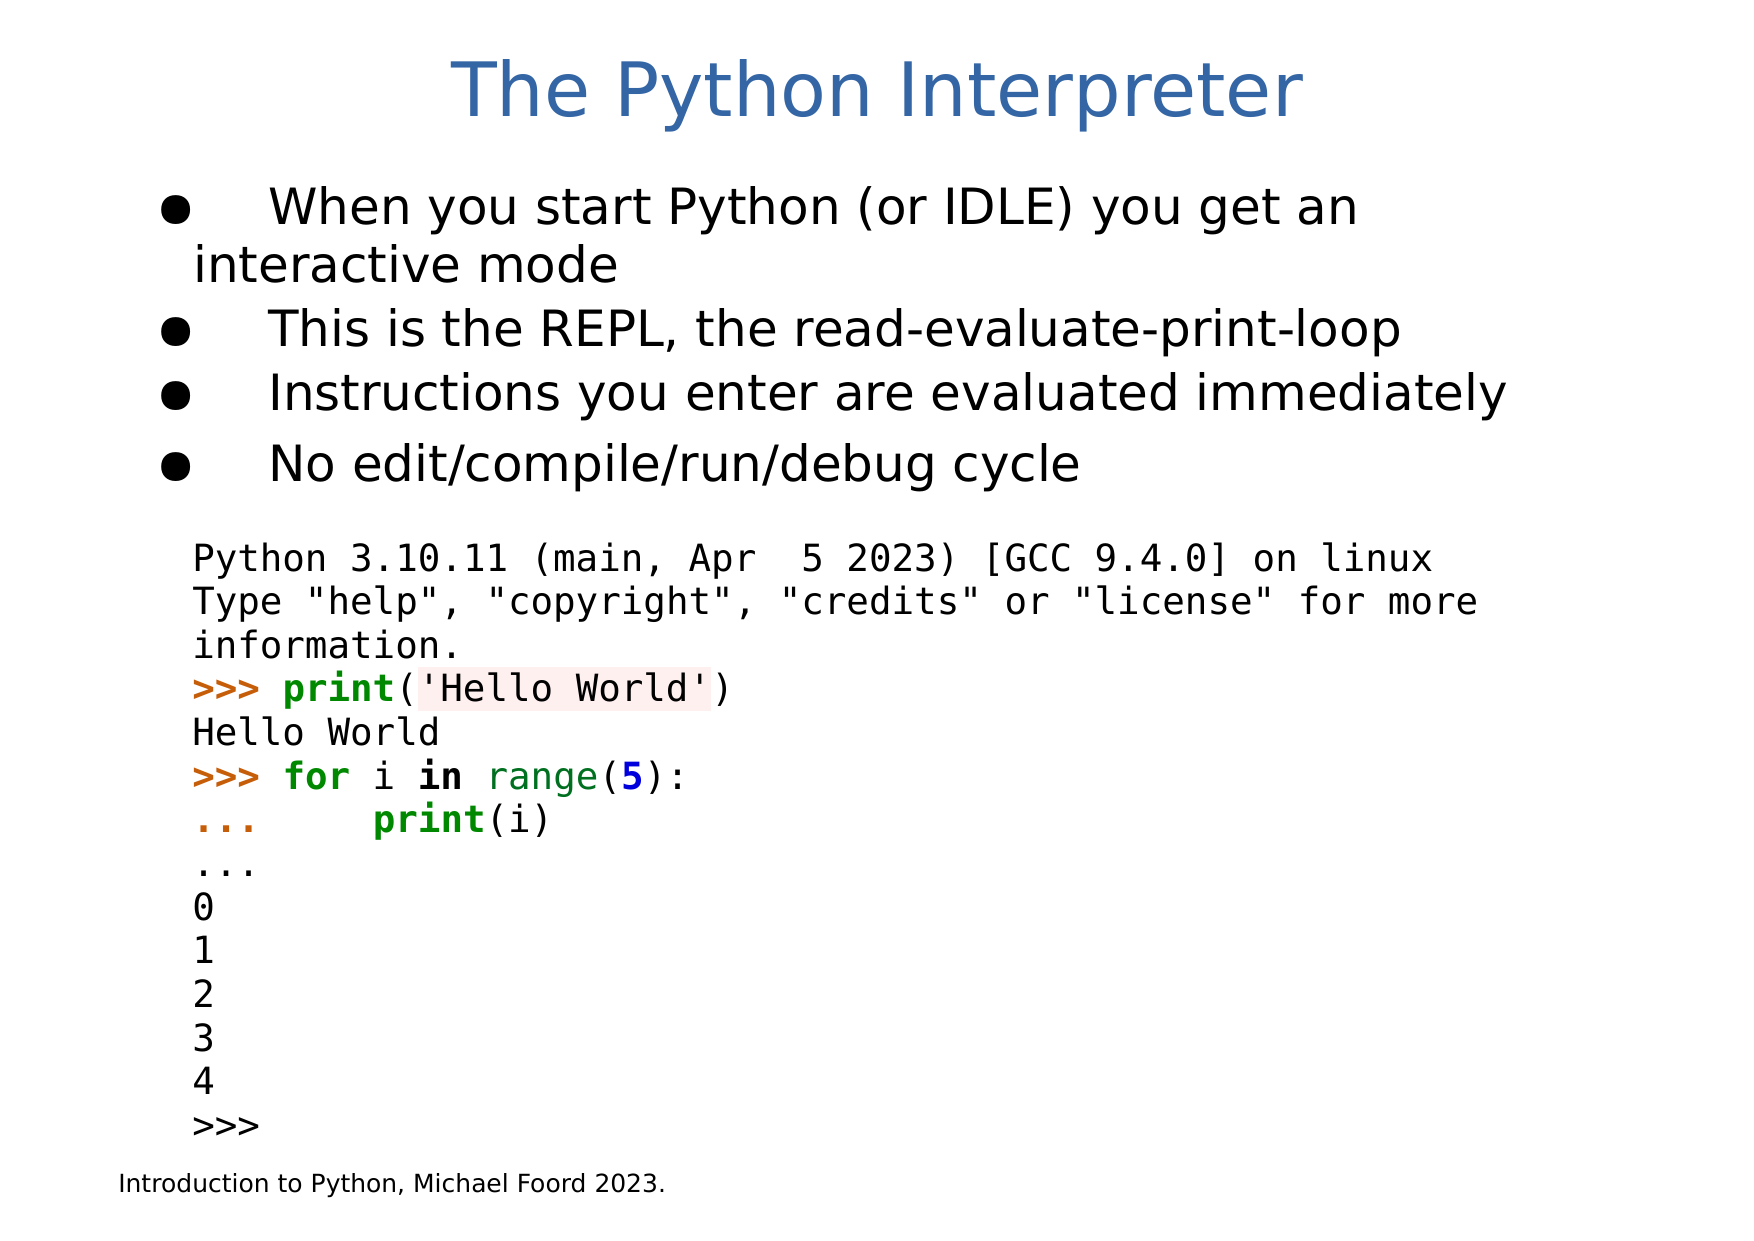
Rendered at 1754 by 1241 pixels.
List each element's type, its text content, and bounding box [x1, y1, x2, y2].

text >>> print('Hello World') [192, 667, 1636, 711]
text 4 [192, 1060, 1636, 1103]
text Python 3.10.11 (main, Apr 5 2023) [GCC 9.4.0] on linux [192, 536, 1636, 580]
list Instructions you enter are evaluated immediately [156, 364, 1636, 423]
text 0 [192, 885, 1636, 929]
text ... [192, 842, 1636, 885]
text >>> [192, 1103, 1636, 1147]
list When you start Python (or IDLE) you get an interactive mode [156, 178, 1636, 294]
list This is the REPL, the read-evaluate-print-loop [156, 300, 1636, 358]
text Type "help", "copyright", "credits" or "license" for more information. [192, 580, 1636, 667]
text Hello World [192, 711, 1636, 754]
list No edit/compile/run/debug cycle [156, 434, 1636, 493]
text 1 [192, 929, 1636, 973]
text >>> for i in range(5): [192, 754, 1636, 798]
text ... print(i) [192, 798, 1636, 842]
text 2 [192, 973, 1636, 1016]
subtitle The Python Interpreter [118, 47, 1636, 134]
text 3 [192, 1016, 1636, 1060]
